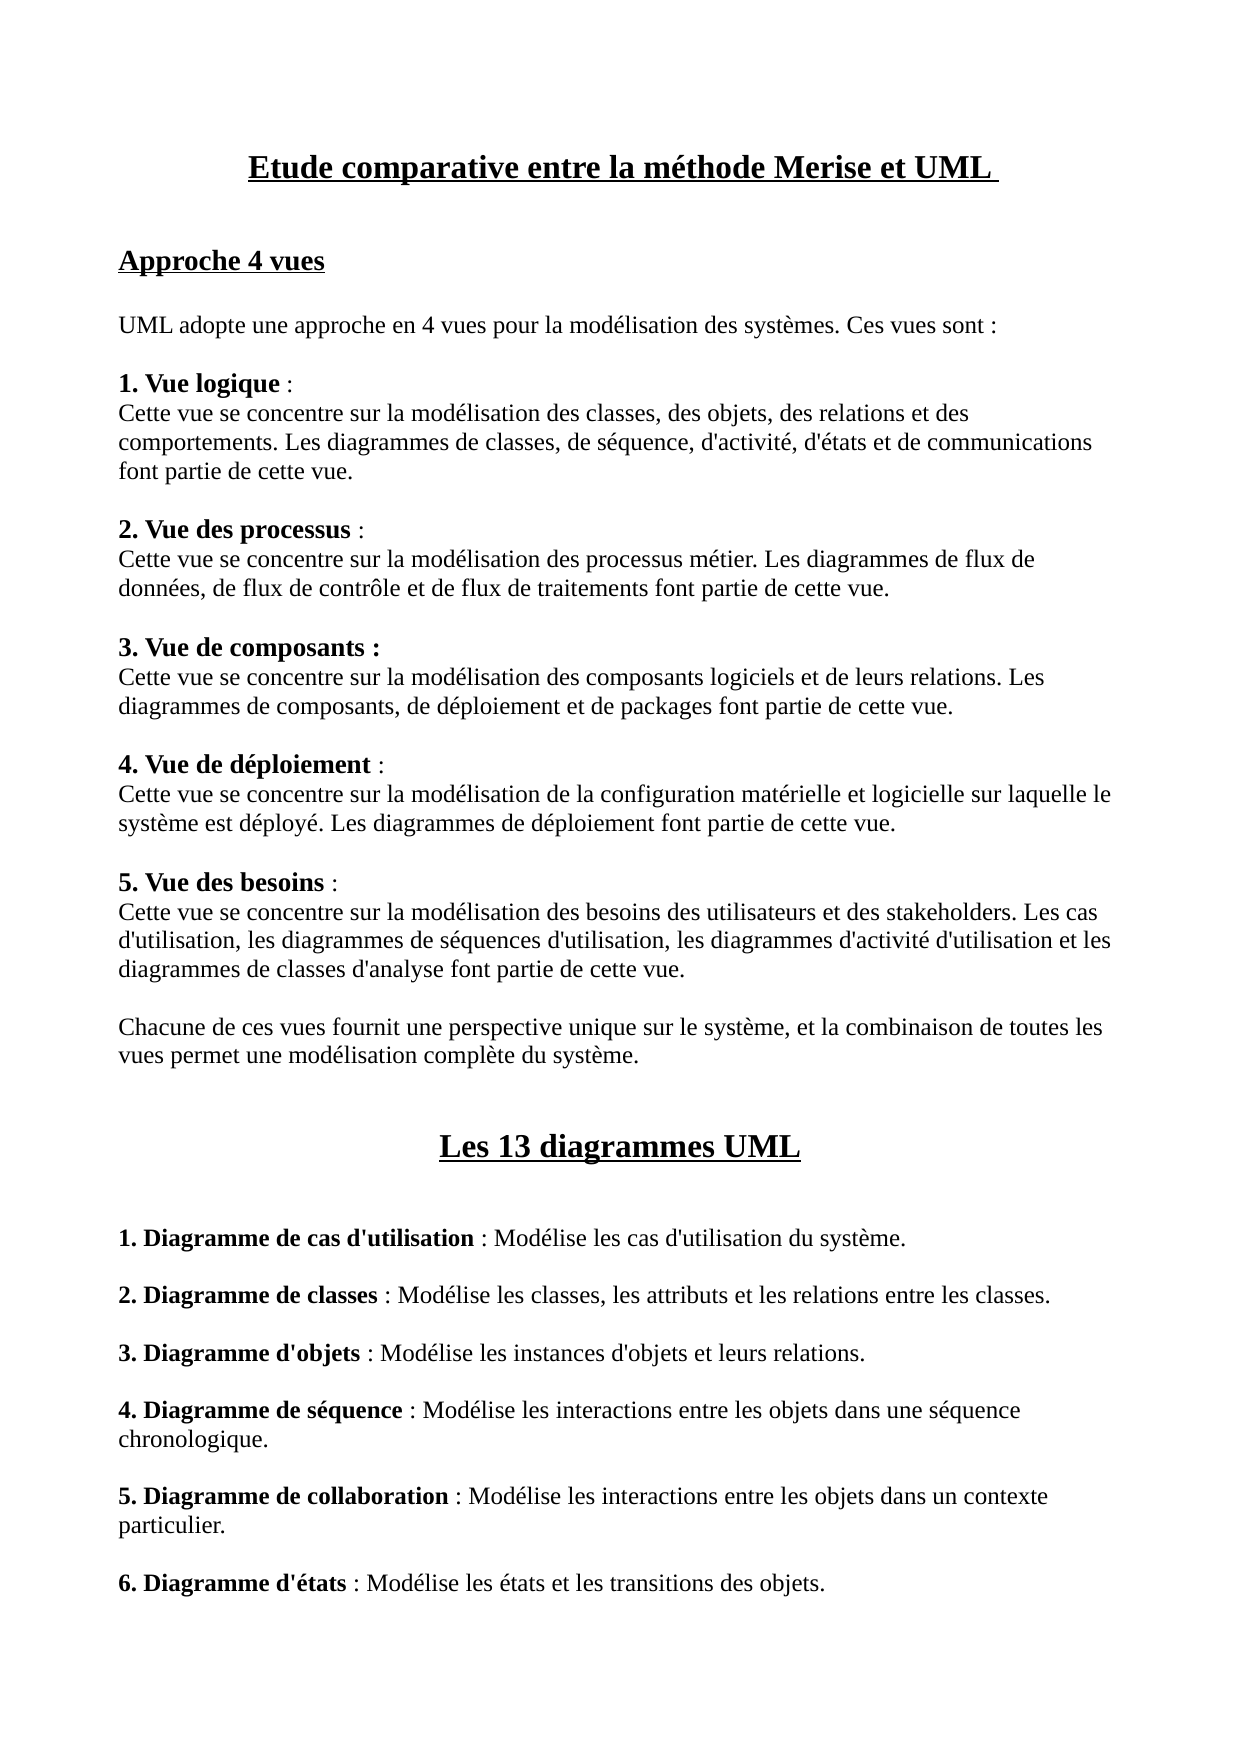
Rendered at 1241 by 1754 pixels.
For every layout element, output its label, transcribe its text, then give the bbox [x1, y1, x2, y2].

text 3. Diagramme d'objets : Modélise les instances d'objets et leurs relations. [118, 1338, 1122, 1366]
text Chacune de ces vues fournit une perspective unique sur le système, et la combinaison de toutes les vues permet une modélisation complète du système. [118, 1012, 1122, 1069]
text 1. Diagramme de cas d'utilisation : Modélise les cas d'utilisation du système. [118, 1223, 1122, 1251]
text 4. Diagramme de séquence : Modélise les interactions entre les objets dans une séquence chronologique. [118, 1395, 1122, 1453]
text Cette vue se concentre sur la modélisation des processus métier. Les diagrammes de flux de données, de flux de contrôle et de flux de traitements font partie de cette vue. [118, 544, 1122, 602]
text 1. Vue logique : [118, 367, 1122, 398]
text Etude comparative entre la méthode Merise et UML [118, 147, 1122, 185]
text Cette vue se concentre sur la modélisation des classes, des objets, des relations et des comportements. Les diagrammes de classes, de séquence, d'activité, d'états et de communications font partie de cette vue. [118, 398, 1122, 485]
text 2. Vue des processus : [118, 513, 1122, 544]
text 3. Vue de composants : [118, 631, 1122, 662]
text Cette vue se concentre sur la modélisation de la configuration matérielle et logicielle sur laquelle le système est déployé. Les diagrammes de déploiement font partie de cette vue. [118, 779, 1122, 837]
text Cette vue se concentre sur la modélisation des composants logiciels et de leurs relations. Les diagrammes de composants, de déploiement et de packages font partie de cette vue. [118, 662, 1122, 719]
text 5. Vue des besoins : [118, 866, 1122, 897]
text 6. Diagramme d'états : Modélise les états et les transitions des objets. [118, 1568, 1122, 1596]
text Cette vue se concentre sur la modélisation des besoins des utilisateurs et des stakeholders. Les cas d'utilisation, les diagrammes de séquences d'utilisation, les diagrammes d'activité d'utilisation et les diagrammes de classes d'analyse font partie de cette vue. [118, 897, 1122, 983]
text 4. Vue de déploiement : [118, 748, 1122, 779]
text 2. Diagramme de classes : Modélise les classes, les attributs et les relations entre les classes. [118, 1280, 1122, 1309]
text UML adopte une approche en 4 vues pour la modélisation des systèmes. Ces vues sont : [118, 310, 1122, 338]
text Les 13 diagrammes UML [118, 1127, 1122, 1165]
text Approche 4 vues [118, 243, 1122, 276]
text 5. Diagramme de collaboration : Modélise les interactions entre les objets dans un contexte particulier. [118, 1481, 1122, 1539]
